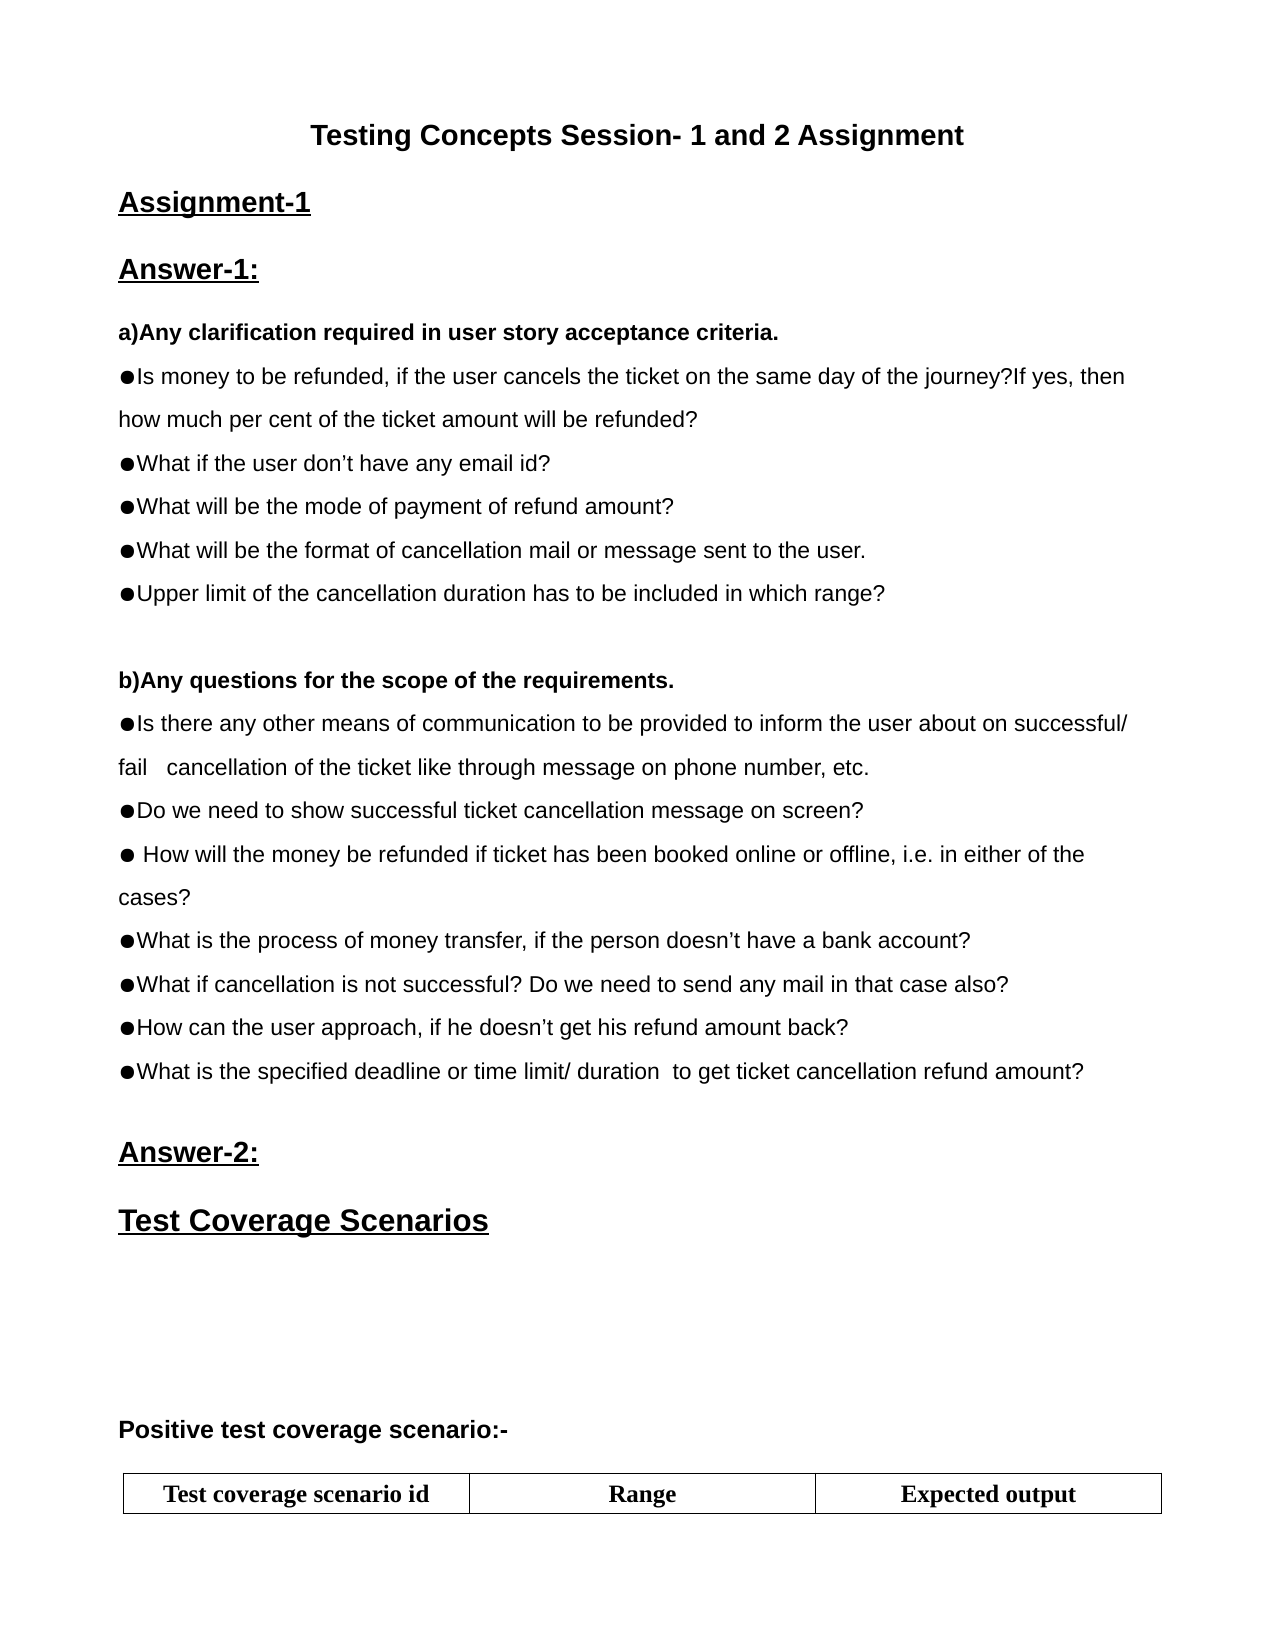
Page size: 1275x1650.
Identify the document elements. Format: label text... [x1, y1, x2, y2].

list What will be the format of cancellation mail or message sent to the user. [118, 537, 1157, 563]
list How will the money be refunded if ticket has been booked online or offline, i.e. in either of the cases? [118, 841, 1157, 910]
list What is the process of money transfer, if the person doesn’t have a bank account? [118, 927, 1157, 954]
text Answer-2: [118, 1135, 1157, 1168]
text Testing Concepts Session- 1 and 2 Assignment [118, 118, 1157, 152]
list What will be the mode of payment of refund amount? [118, 493, 1157, 519]
list Any clarification required in user story acceptance criteria. [118, 319, 1157, 346]
text Positive test coverage scenario:- [118, 1415, 1157, 1444]
list How can the user approach, if he doesn’t get his refund amount back? [118, 1014, 1157, 1041]
list Is money to be refunded, if the user cancels the ticket on the same day of the journey?If yes, then how much per cent of the ticket amount will be refunded? [118, 363, 1157, 433]
table_header Expected output [816, 1474, 1161, 1513]
list Is there any other means of communication to be provided to inform the user about on successful/ fail cancellation of the ticket like through message on phone number, etc. [118, 710, 1157, 780]
list Any questions for the scope of the requirements. [118, 667, 1157, 693]
list What if cancellation is not successful? Do we need to send any mail in that case also? [118, 971, 1157, 997]
list Upper limit of the cancellation duration has to be included in which range? [118, 580, 1157, 606]
table_header Test coverage scenario id [124, 1474, 469, 1513]
list What is the specified deadline or time limit/ duration to get ticket cancellation refund amount? [118, 1058, 1157, 1084]
list Do we need to show successful ticket cancellation message on screen? [118, 797, 1157, 823]
text Answer-1: [118, 252, 1157, 286]
text Test Coverage Scenarios [118, 1202, 1157, 1238]
table_header Range [470, 1474, 815, 1513]
text Assignment-1 [118, 185, 1157, 219]
list What if the user don’t have any email id? [118, 450, 1157, 476]
